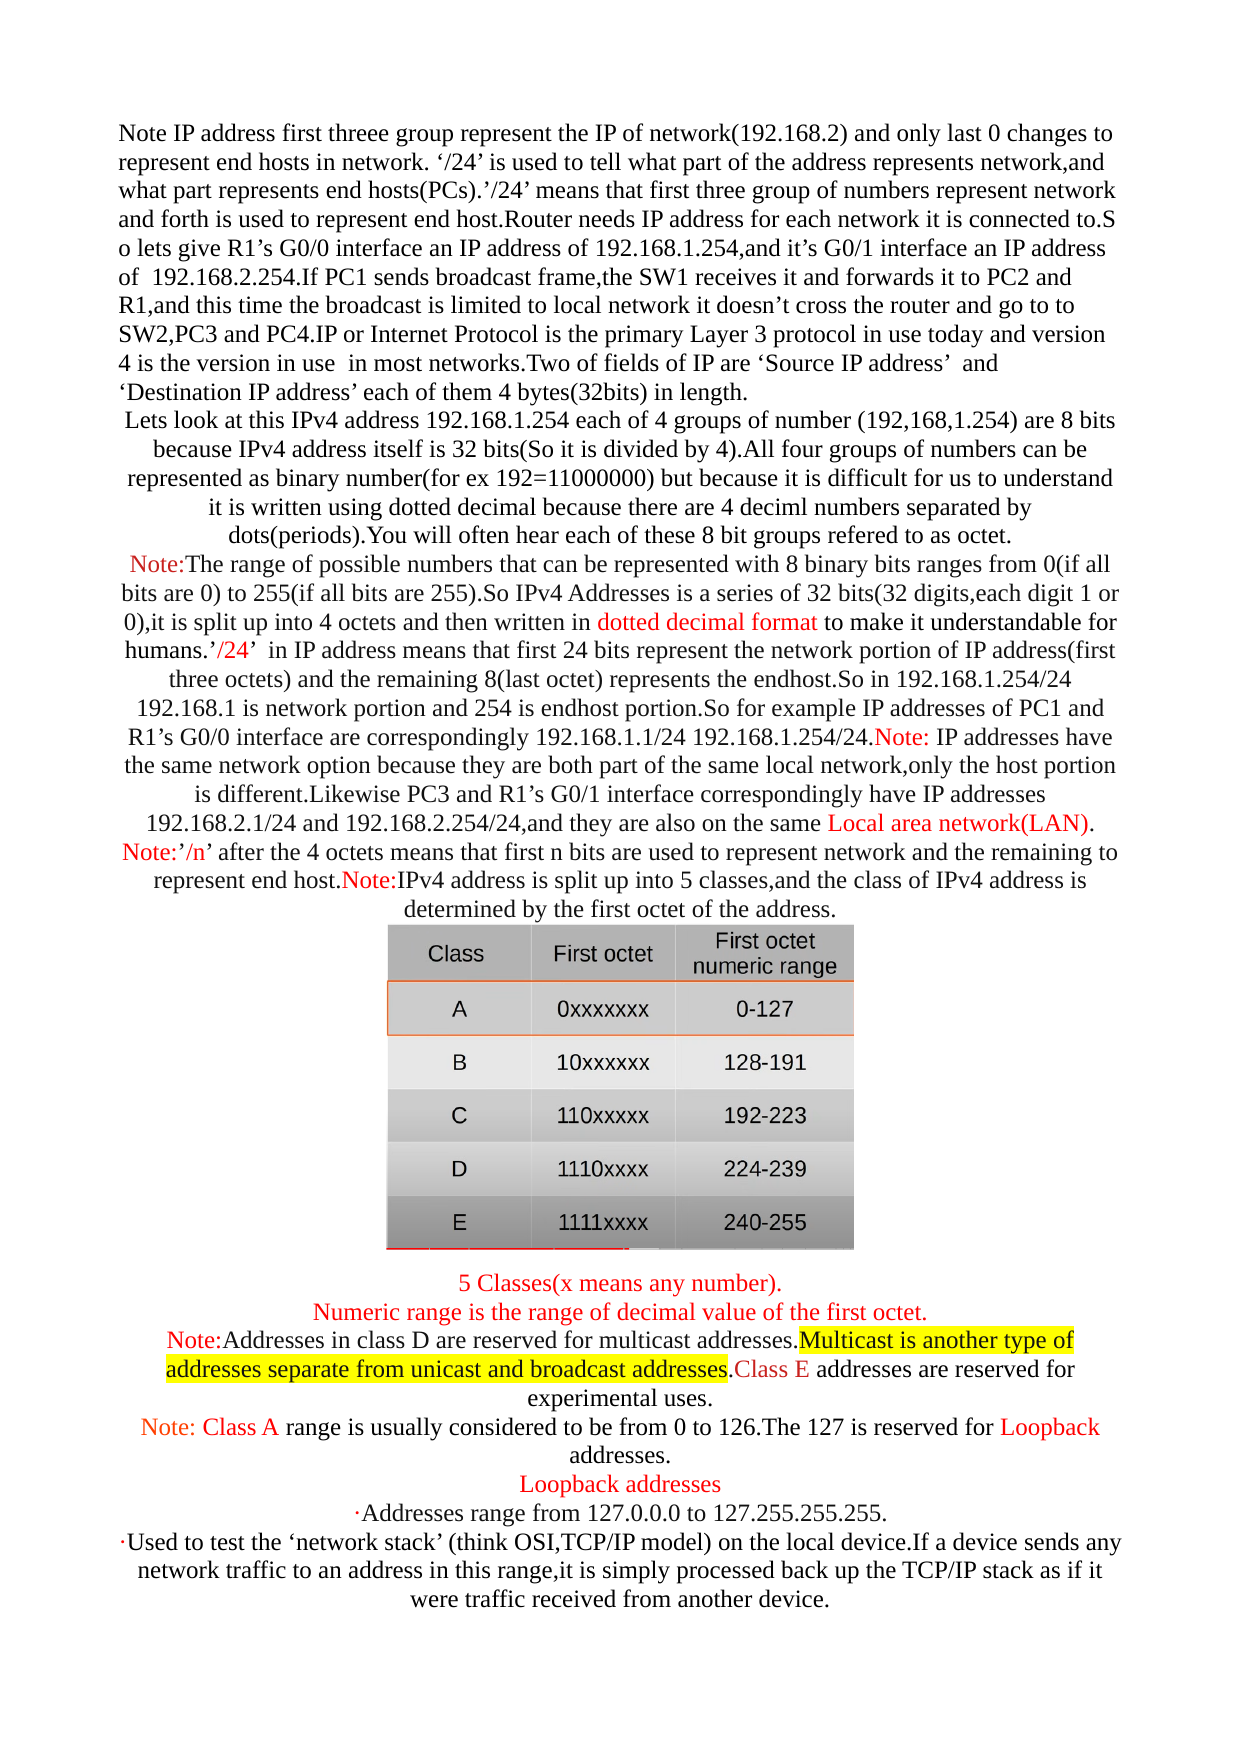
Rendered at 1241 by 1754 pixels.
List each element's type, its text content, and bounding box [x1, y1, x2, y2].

picture [386, 923, 854, 1250]
text Note:The range of possible numbers that can be represented with 8 binary bits ranges from 0(if all bits are 0) to 255(if all bits are 255).So IPv4 Addresses is a series of 32 bits(32 digits,each digit 1 or 0),it is split up into 4 octets and then written in dotted decimal format to make it understandable for humans.’/24’ in IP address means that first 24 bits represent the network portion of IP address(first three octets) and the remaining 8(last octet) represents the endhost.So in 192.168.1.254/24 192.168.1 is network portion and 254 is endhost portion.So for example IP addresses of PC1 and R1’s G0/0 interface are correspondingly 192.168.1.1/24 192.168.1.254/24.Note: IP addresses have the same network option because they are both part of the same local network,only the host portion is different.Likewise PC3 and R1’s G0/1 interface correspondingly have IP addresses 192.168.2.1/24 and 192.168.2.254/24,and they are also on the same Local area network(LAN). [118, 549, 1122, 837]
text Note:’/n’ after the 4 octets means that first n bits are used to represent network and the remaining to represent end host.Note:IPv4 address is split up into 5 classes,and the class of IPv4 address is determined by the first octet of the address. [118, 837, 1122, 923]
text 5 Classes(x means any number). [118, 1268, 1122, 1297]
text Lets look at this IPv4 address 192.168.1.254 each of 4 groups of number (192,168,1.254) are 8 bits because IPv4 address itself is 32 bits(So it is divided by 4).All four groups of numbers can be represented as binary number(for ex 192=11000000) but because it is difficult for us to understand it is written using dotted decimal because there are 4 deciml numbers separated by dots(periods).You will often hear each of these 8 bit groups refered to as octet. [118, 406, 1122, 549]
text Numeric range is the range of decimal value of the first octet. [118, 1297, 1122, 1326]
text ·Addresses range from 127.0.0.0 to 127.255.255.255. [118, 1498, 1122, 1527]
text Note:Addresses in class D are reserved for multicast addresses.Multicast is another type of addresses separate from unicast and broadcast addresses.Class E addresses are reserved for experimental uses. [118, 1326, 1122, 1412]
text Note IP address first threee group represent the IP of network(192.168.2) and only last 0 changes to represent end hosts in network. ‘/24’ is used to tell what part of the address represents network,and what part represents end hosts(PCs).’/24’ means that first three group of numbers represent network and forth is used to represent end host.Router needs IP address for each network it is connected to.S o lets give R1’s G0/0 interface an IP address of 192.168.1.254,and it’s G0/1 interface an IP address of 192.168.2.254.If PC1 sends broadcast frame,the SW1 receives it and forwards it to PC2 and R1,and this time the broadcast is limited to local network it doesn’t cross the router and go to to SW2,PC3 and PC4.IP or Internet Protocol is the primary Layer 3 protocol in use today and version 4 is the version in use in most networks.Two of fields of IP are ‘Source IP address’ and ‘Destination IP address’ each of them 4 bytes(32bits) in length. [118, 118, 1122, 406]
text Loopback addresses [118, 1469, 1122, 1498]
text ·Used to test the ‘network stack’ (think OSI,TCP/IP model) on the local device.If a device sends any network traffic to an address in this range,it is simply processed back up the TCP/IP stack as if it were traffic received from another device. [118, 1527, 1122, 1613]
text Note: Class A range is usually considered to be from 0 to 126.The 127 is reserved for Loopback addresses. [118, 1412, 1122, 1469]
